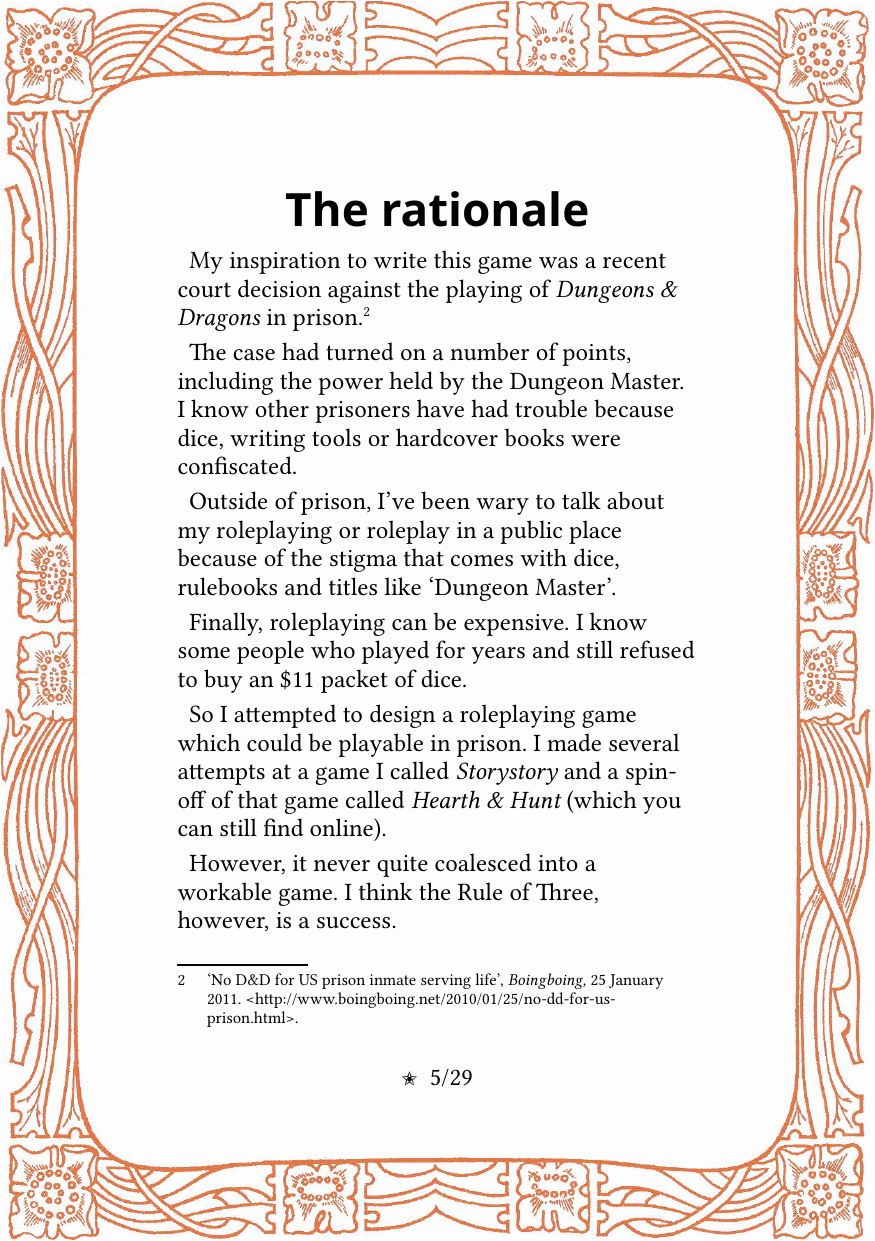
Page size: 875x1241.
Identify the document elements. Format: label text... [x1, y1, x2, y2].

picture [1, 1, 874, 1240]
text So I attempted to design a roleplaying game which could be playable in prison. I made several attempts at a game I called Storystory and a spin-off of that game called Hearth & Hunt (which you can still find online). [177, 700, 697, 843]
text ‘No D&D for US prison inmate serving life’, Boingboing, 25 January 2011. <http://www.boingboing.net/2010/01/25/no-dd-for-us-prison.html>. [177, 971, 697, 1027]
subtitle The rationale [177, 177, 697, 240]
text Outside of prison, I’ve been wary to talk about my roleplaying or roleplay in a public place because of the stigma that comes with dice, rulebooks and titles like ‘Dungeon Master’. [177, 487, 697, 602]
text The case had turned on a number of points, including the power held by the Dungeon Master. I know other prisoners have had trouble because dice, writing tools or hardcover books were confiscated. [177, 338, 697, 481]
text My inspiration to write this game was a recent court decision against the playing of Dungeons & Dragons in prison. [177, 246, 697, 332]
text However, it never quite coalesced into a workable game. I think the Rule of Three, however, is a success. [177, 849, 697, 935]
text Finally, roleplaying can be expensive. I know some people who played for years and still refused to buy an $11 packet of dice. [177, 608, 697, 694]
